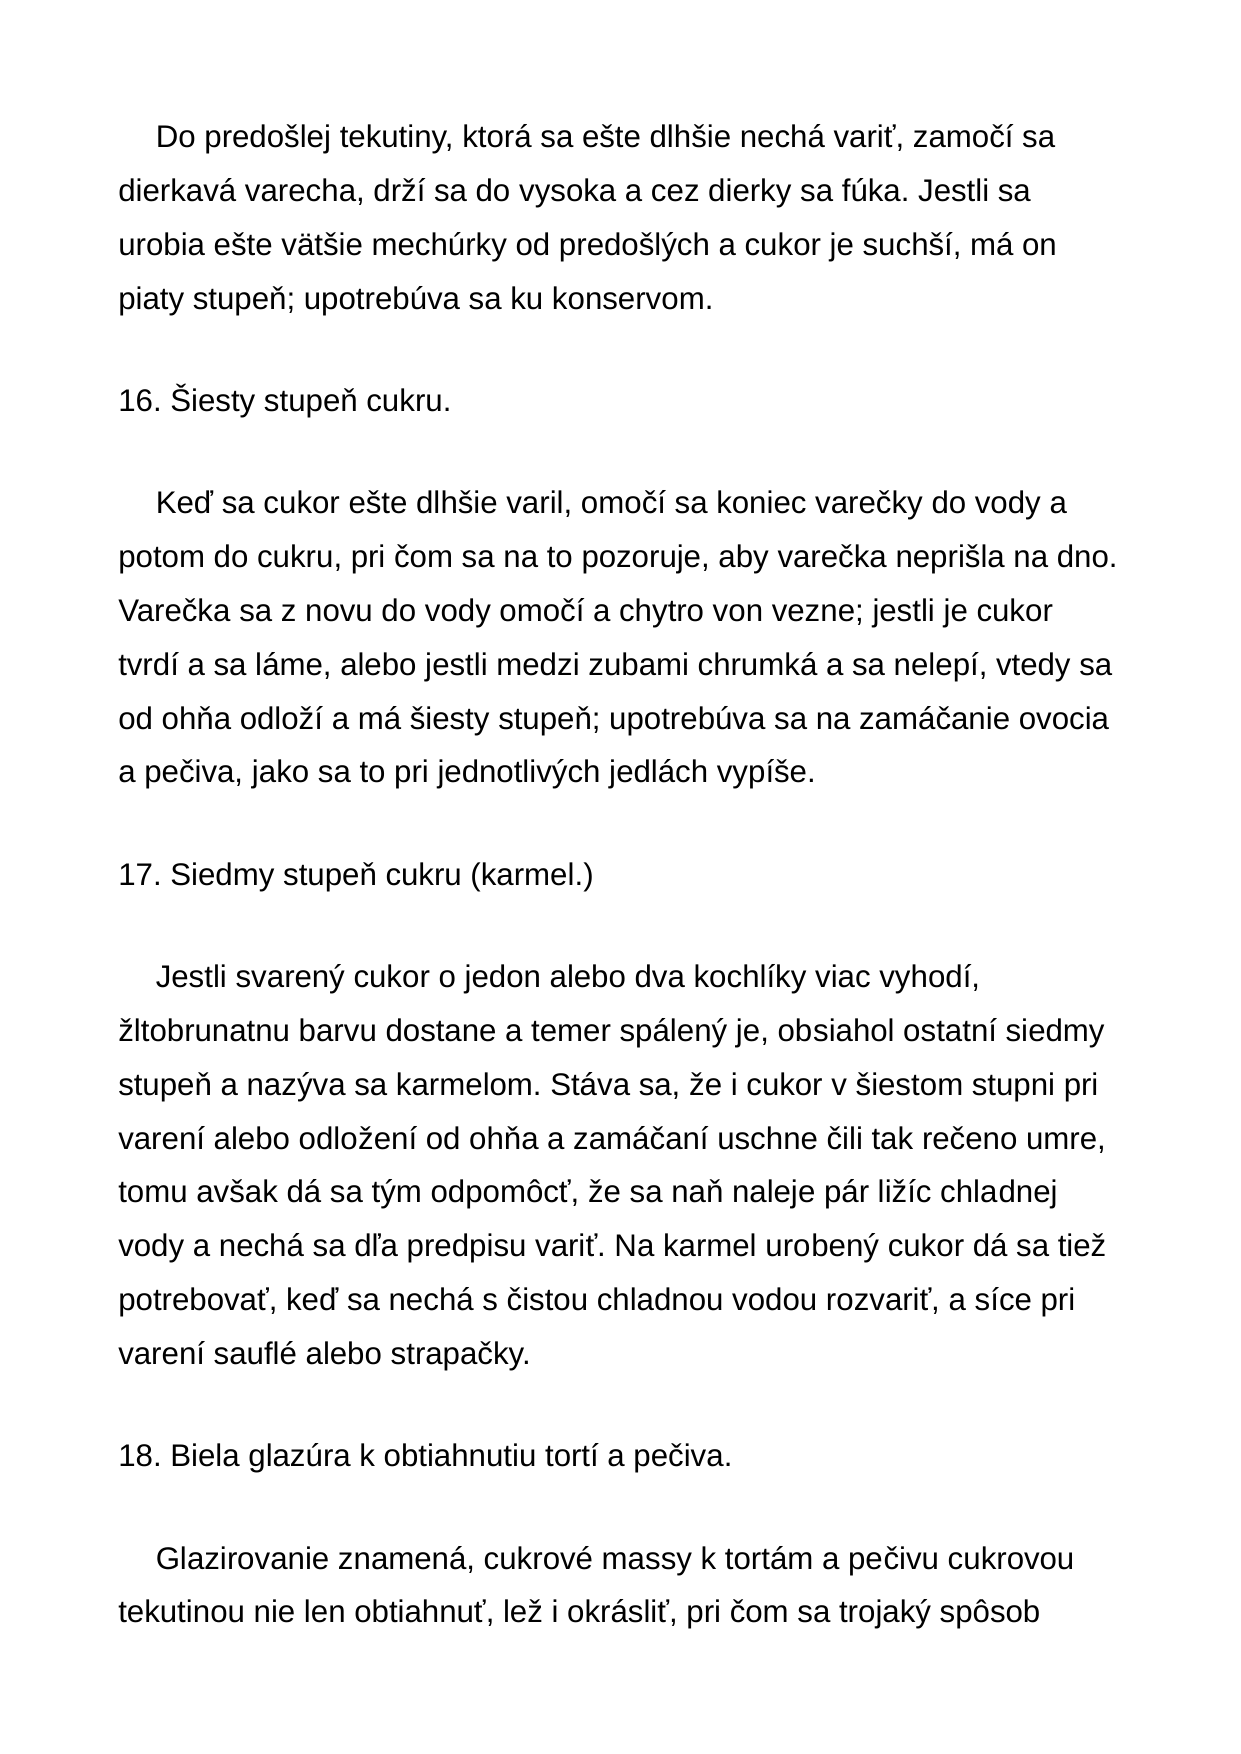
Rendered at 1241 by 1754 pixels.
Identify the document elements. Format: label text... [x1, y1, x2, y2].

text Do predošlej tekutiny, ktorá sa ešte dlhšie nechá variť, zamočí sa dierkavá varecha, drží sa do vysoka a cez dierky sa fúka. Jestli sa urobia ešte vätšie mechúrky od predošlých a cukor je suchší, má on piaty stupeň; upotrebúva sa ku konservom. [118, 118, 1122, 316]
text 16. Šiesty stupeň cukru. [118, 382, 1122, 418]
text Glazirovanie znamená, cukrové massy k tortám a pe­čivu cukrovou tekutinou nie len obtiahnuť, lež i okrásliť, pri čom sa trojaký spôsob [118, 1540, 1122, 1629]
text 18. Biela glazúra k obtiahnutiu tortí a pečiva. [118, 1437, 1122, 1473]
text Jestli svarený cukor o jedon alebo dva kochlíky viac vyhodí, žltobrunatnu barvu dostane a temer spálený je, ob­siahol ostatní siedmy stupeň a nazýva sa karmelom. Stáva sa, že i cukor v šiestom stupni pri varení alebo odlo­žení od ohňa a zamáčaní uschne čili tak rečeno umre, tomu avšak dá sa tým odpomôcť, že sa naň naleje pár ližíc chla­dnej vody a nechá sa dľa predpisu variť. Na karmel uro­bený cukor dá sa tiež potrebovať, keď sa nechá s čistou chladnou vodou rozvariť, a síce pri varení sauflé alebo strapačky. [118, 958, 1122, 1371]
text 17. Siedmy stupeň cukru (karmel.) [118, 856, 1122, 892]
text Keď sa cukor ešte dlhšie varil, omočí sa koniec varečky do vody a potom do cukru, pri čom sa na to pozoruje, aby varečka neprišla na dno. Varečka sa z novu do vody omočí a chytro von vezne; jestli je cukor tvrdí a sa láme, alebo jestli medzi zubami chrumká a sa nelepí, vtedy sa od ohňa odloží a má šiesty stupeň; upotrebúva sa na zamáčanie ovocia a pečiva, jako sa to pri jednotlivých jedlách vypíše. [118, 484, 1122, 789]
